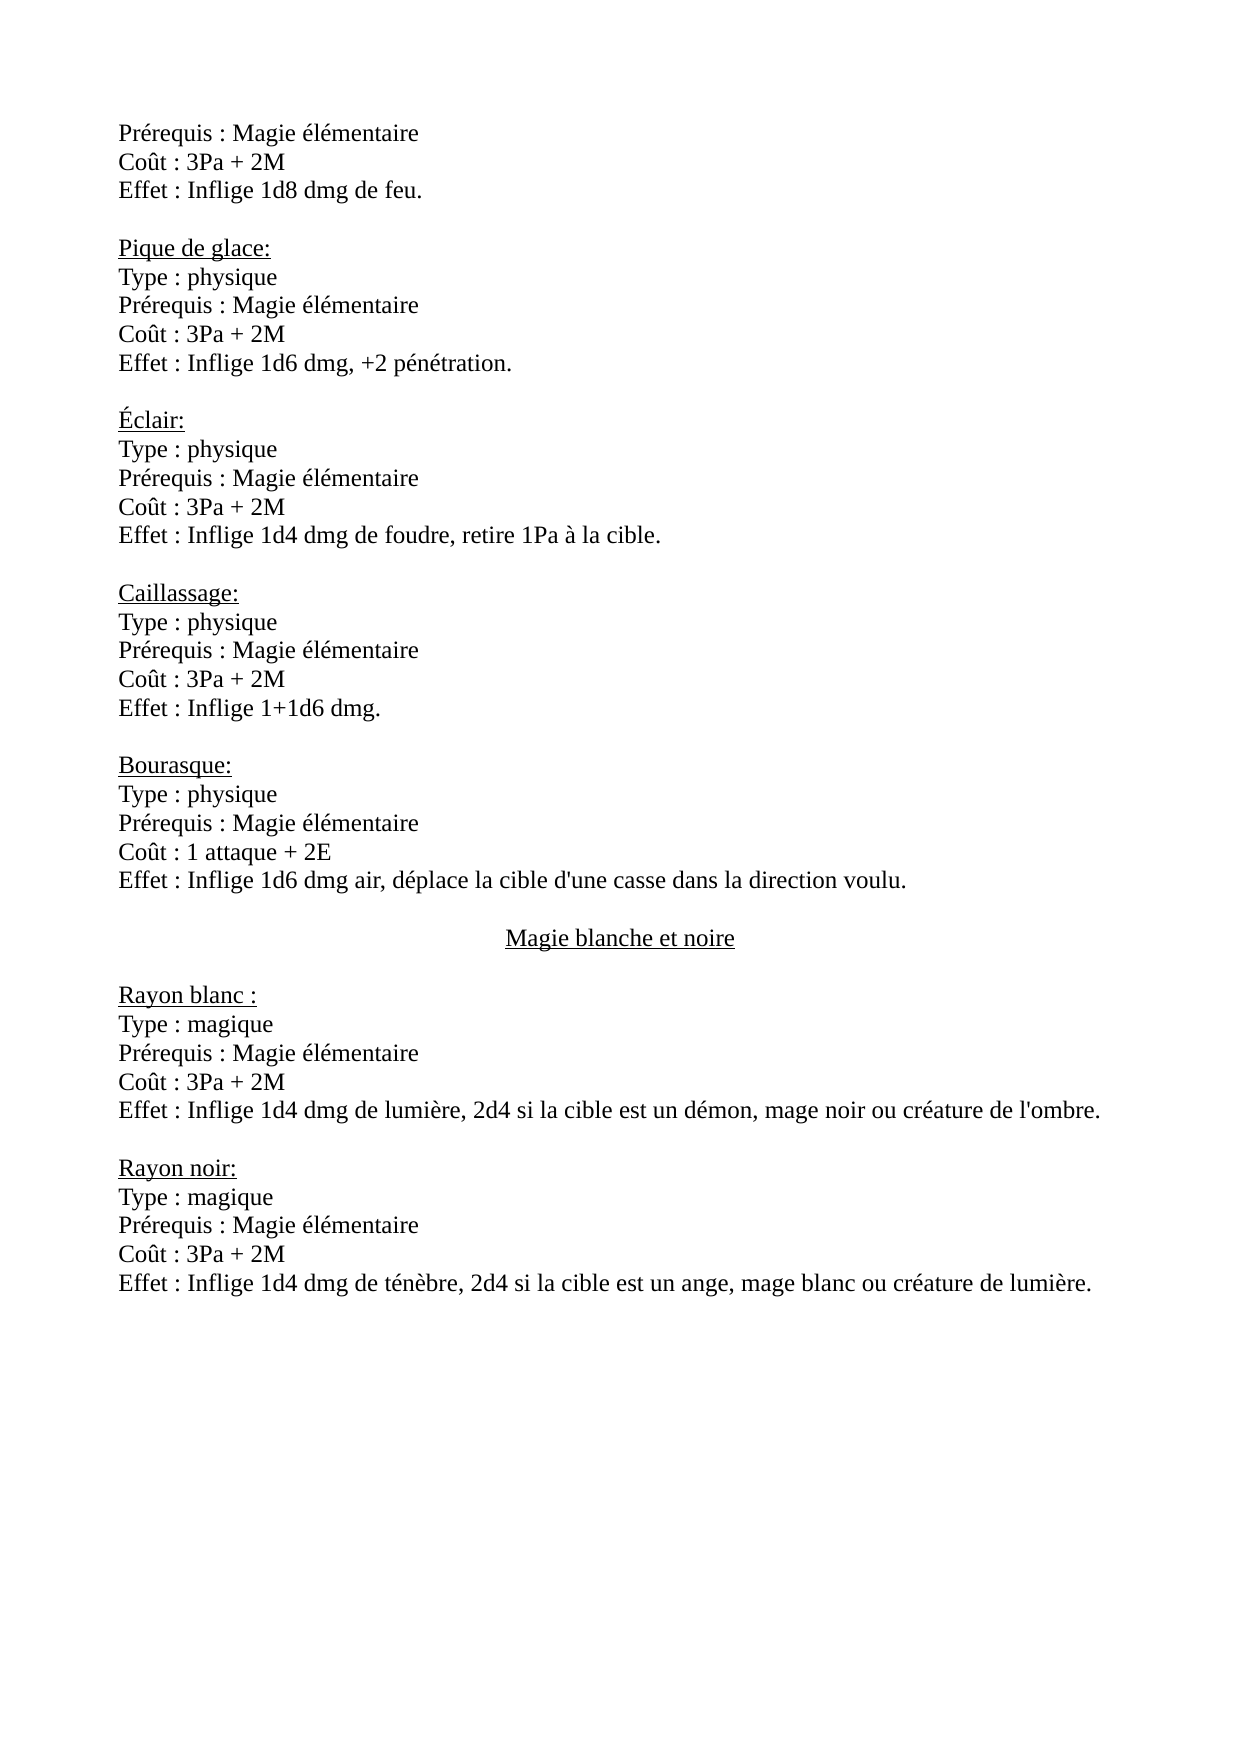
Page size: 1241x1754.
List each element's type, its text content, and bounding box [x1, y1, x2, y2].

text Prérequis : Magie élémentaire [118, 291, 1122, 319]
text Prérequis : Magie élémentaire [118, 808, 1122, 837]
text Coût : 3Pa + 2M [118, 492, 1122, 521]
text Prérequis : Magie élémentaire [118, 1038, 1122, 1067]
text Bourasque: [118, 751, 1122, 779]
text Coût : 3Pa + 2M [118, 1067, 1122, 1096]
text Effet : Inflige 1+1d6 dmg. [118, 693, 1122, 722]
text Prérequis : Magie élémentaire [118, 636, 1122, 664]
text Type : magique [118, 1009, 1122, 1038]
text Coût : 3Pa + 2M [118, 1239, 1122, 1268]
text Rayon blanc : [118, 981, 1122, 1009]
text Coût : 1 attaque + 2E [118, 837, 1122, 866]
text Magie blanche et noire [118, 923, 1122, 952]
text Type : physique [118, 607, 1122, 636]
text Type : magique [118, 1182, 1122, 1211]
text Caillassage: [118, 578, 1122, 607]
text Type : physique [118, 434, 1122, 463]
text Prérequis : Magie élémentaire [118, 463, 1122, 492]
text Type : physique [118, 779, 1122, 808]
text Rayon noir: [118, 1153, 1122, 1182]
text Coût : 3Pa + 2M [118, 147, 1122, 176]
text Prérequis : Magie élémentaire [118, 1211, 1122, 1239]
text Effet : Inflige 1d4 dmg de ténèbre, 2d4 si la cible est un ange, mage blanc ou créature de lumière. [118, 1268, 1122, 1297]
text Effet : Inflige 1d6 dmg, +2 pénétration. [118, 348, 1122, 377]
text Effet : Inflige 1d4 dmg de foudre, retire 1Pa à la cible. [118, 521, 1122, 549]
text Effet : Inflige 1d8 dmg de feu. [118, 176, 1122, 204]
text Pique de glace: [118, 233, 1122, 262]
text Coût : 3Pa + 2M [118, 664, 1122, 693]
text Prérequis : Magie élémentaire [118, 118, 1122, 147]
text Éclair: [118, 406, 1122, 434]
text Effet : Inflige 1d4 dmg de lumière, 2d4 si la cible est un démon, mage noir ou créature de l'ombre. [118, 1096, 1122, 1124]
text Coût : 3Pa + 2M [118, 319, 1122, 348]
text Effet : Inflige 1d6 dmg air, déplace la cible d'une casse dans la direction voulu. [118, 866, 1122, 894]
text Type : physique [118, 262, 1122, 291]
